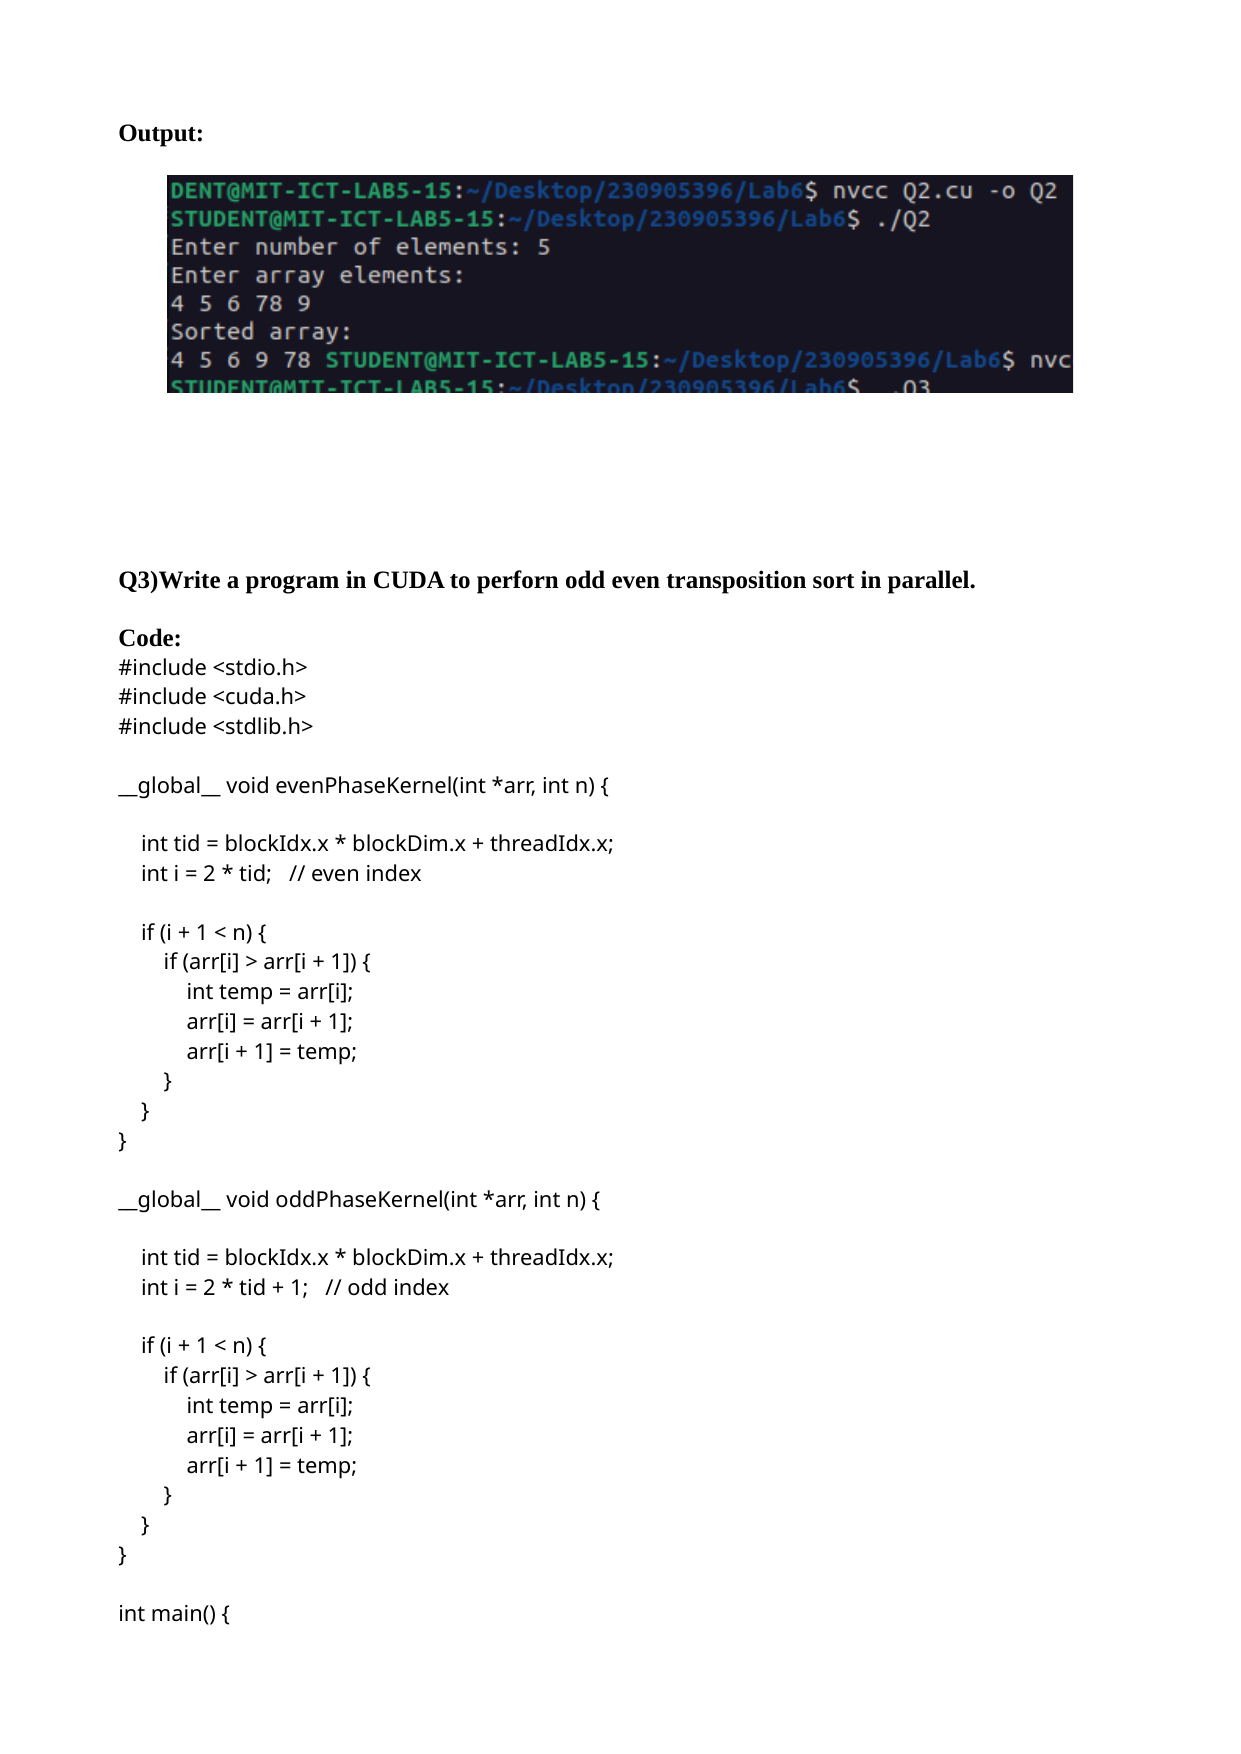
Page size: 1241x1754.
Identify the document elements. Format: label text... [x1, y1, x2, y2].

text Q3)Write a program in CUDA to perforn odd even transposition sort in parallel. [118, 565, 1122, 594]
text if (i + 1 < n) { [118, 1331, 1122, 1360]
text } [118, 1479, 1122, 1509]
text int temp = arr[i]; [118, 976, 1122, 1006]
text if (arr[i] > arr[i + 1]) { [118, 1360, 1122, 1390]
text if (i + 1 < n) { [118, 917, 1122, 946]
text int tid = blockIdx.x * blockDim.x + threadIdx.x; [118, 1242, 1122, 1272]
text } [118, 1509, 1122, 1539]
text } [118, 1539, 1122, 1569]
text Code: #include <stdio.h> [118, 594, 1122, 681]
text Output: [118, 118, 1122, 147]
picture [167, 175, 1074, 393]
text arr[i + 1] = temp; [118, 1036, 1122, 1066]
text int temp = arr[i]; [118, 1390, 1122, 1420]
text } [118, 1066, 1122, 1095]
text int i = 2 * tid; // even index [118, 858, 1122, 888]
text int i = 2 * tid + 1; // odd index [118, 1272, 1122, 1302]
text __global__ void oddPhaseKernel(int *arr, int n) { [118, 1184, 1122, 1213]
text #include <stdlib.h> [118, 711, 1122, 741]
text arr[i] = arr[i + 1]; [118, 1006, 1122, 1036]
text arr[i] = arr[i + 1]; [118, 1420, 1122, 1450]
text int main() { [118, 1598, 1122, 1627]
text #include <cuda.h> [118, 681, 1122, 711]
text arr[i + 1] = temp; [118, 1450, 1122, 1479]
text __global__ void evenPhaseKernel(int *arr, int n) { [118, 770, 1122, 799]
text int tid = blockIdx.x * blockDim.x + threadIdx.x; [118, 828, 1122, 858]
text } [118, 1125, 1122, 1155]
text } [118, 1095, 1122, 1125]
text if (arr[i] > arr[i + 1]) { [118, 946, 1122, 976]
